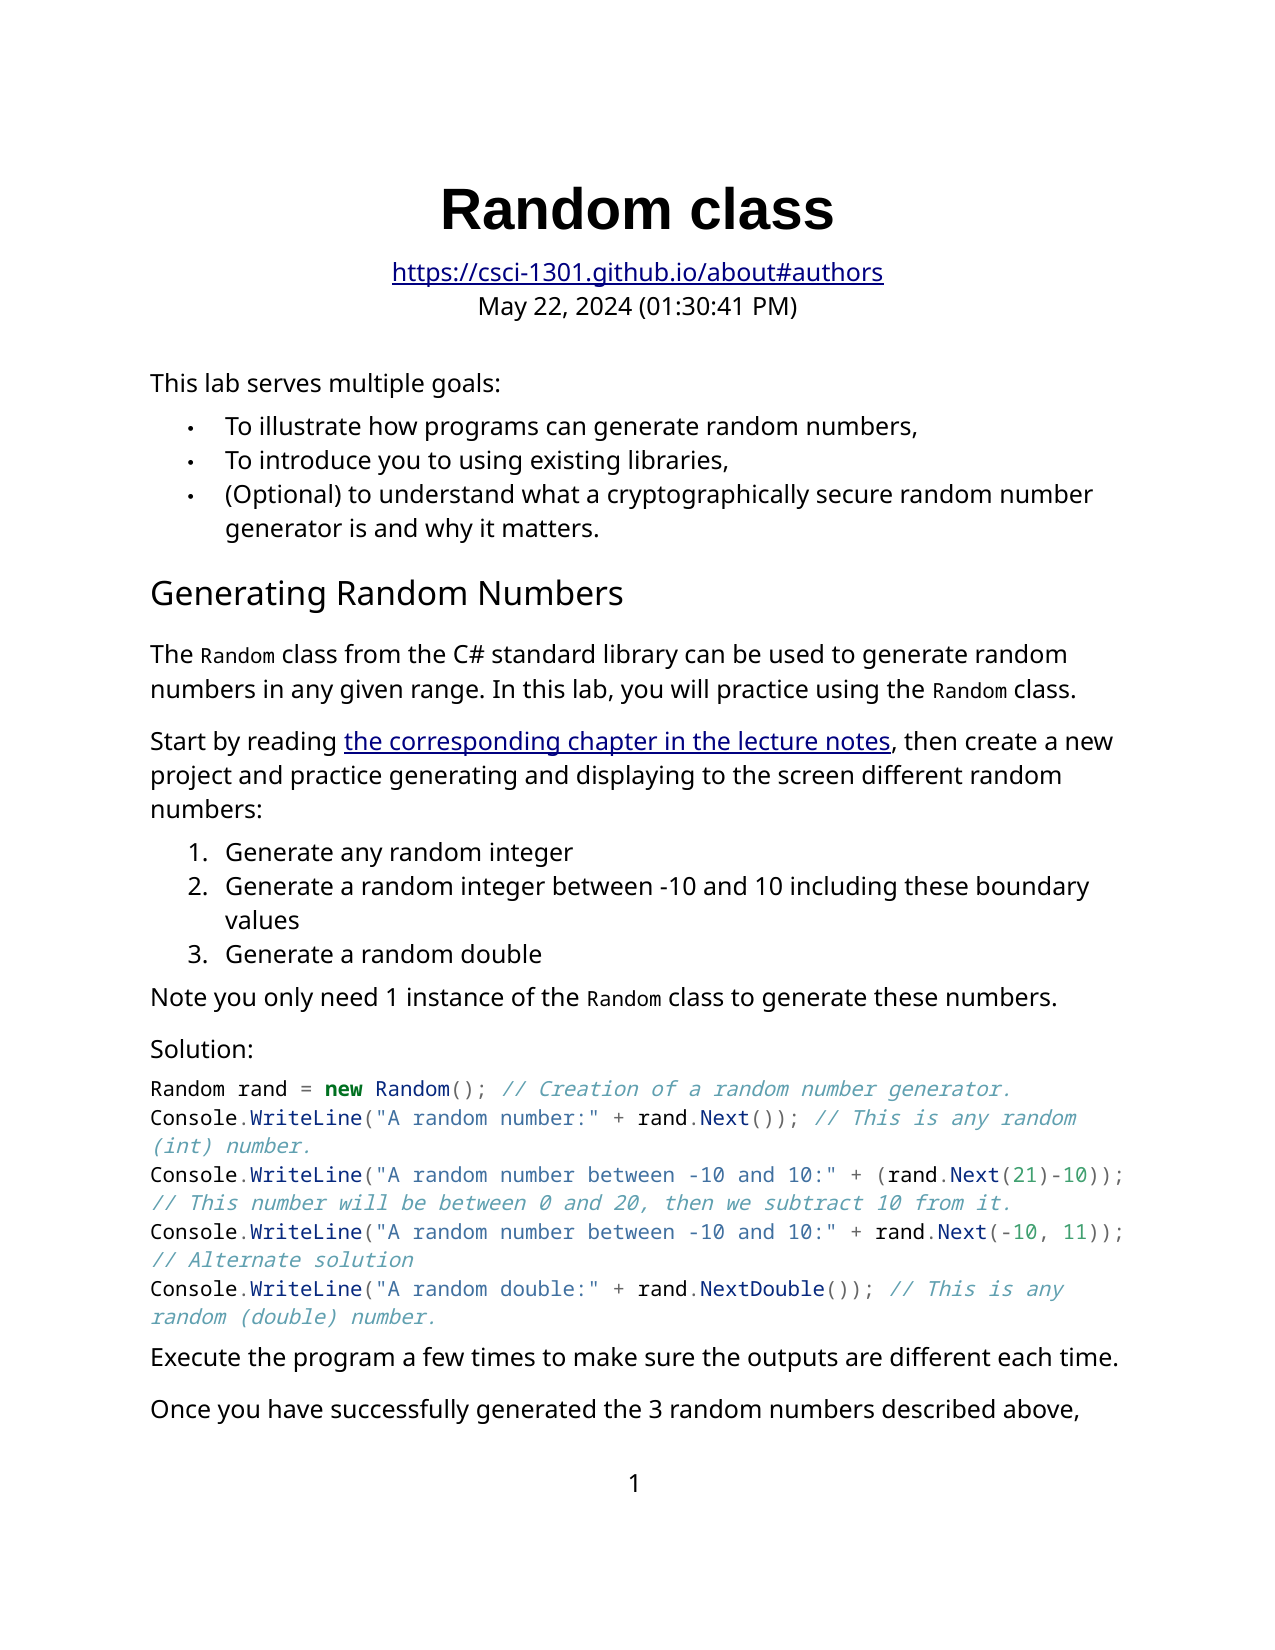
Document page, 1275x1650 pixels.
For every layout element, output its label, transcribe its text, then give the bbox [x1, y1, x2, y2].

subtitle Generating Random Numbers [150, 570, 1125, 616]
text May 22, 2024 (01:30:41 PM) [150, 289, 1125, 323]
text Start by reading the corresponding chapter in the lecture notes, then create a new project and practice generating and displaying to the screen different random numbers: [150, 723, 1125, 825]
text Random rand = new Random(); // Creation of a random number generator. [150, 1074, 1125, 1103]
list Generate a random integer between -10 and 10 including these boundary values [187, 868, 1125, 937]
list To illustrate how programs can generate random numbers, [187, 409, 1125, 443]
text Console.WriteLine("A random number between -10 and 10:" + (rand.Next(21)-10)); // This number will be between 0 and 20, then we subtract 10 from it. [150, 1160, 1125, 1217]
text Note you only need 1 instance of the Random class to generate these numbers. [150, 979, 1125, 1014]
text https://csci-1301.github.io/about#authors [150, 254, 1125, 289]
text This lab serves multiple goals: [150, 366, 1125, 400]
list To introduce you to using existing libraries, [187, 443, 1125, 477]
text The Random class from the C# standard library can be used to generate random numbers in any given range. In this lab, you will practice using the Random class. [150, 637, 1125, 705]
text Solution: [150, 1032, 1125, 1066]
title Random class [150, 175, 1125, 242]
text Console.WriteLine("A random double:" + rand.NextDouble()); // This is any random (double) number. [150, 1274, 1125, 1331]
list (Optional) to understand what a cryptographically secure random number generator is and why it matters. [187, 477, 1125, 545]
text Execute the program a few times to make sure the outputs are different each time. [150, 1339, 1125, 1373]
text Console.WriteLine("A random number between -10 and 10:" + rand.Next(-10, 11)); // Alternate solution [150, 1217, 1125, 1274]
list Generate any random integer [187, 834, 1125, 868]
list Generate a random double [187, 937, 1125, 971]
text Once you have successfully generated the 3 random numbers described above, [150, 1391, 1125, 1426]
text Console.WriteLine("A random number:" + rand.Next()); // This is any random (int) number. [150, 1103, 1125, 1160]
